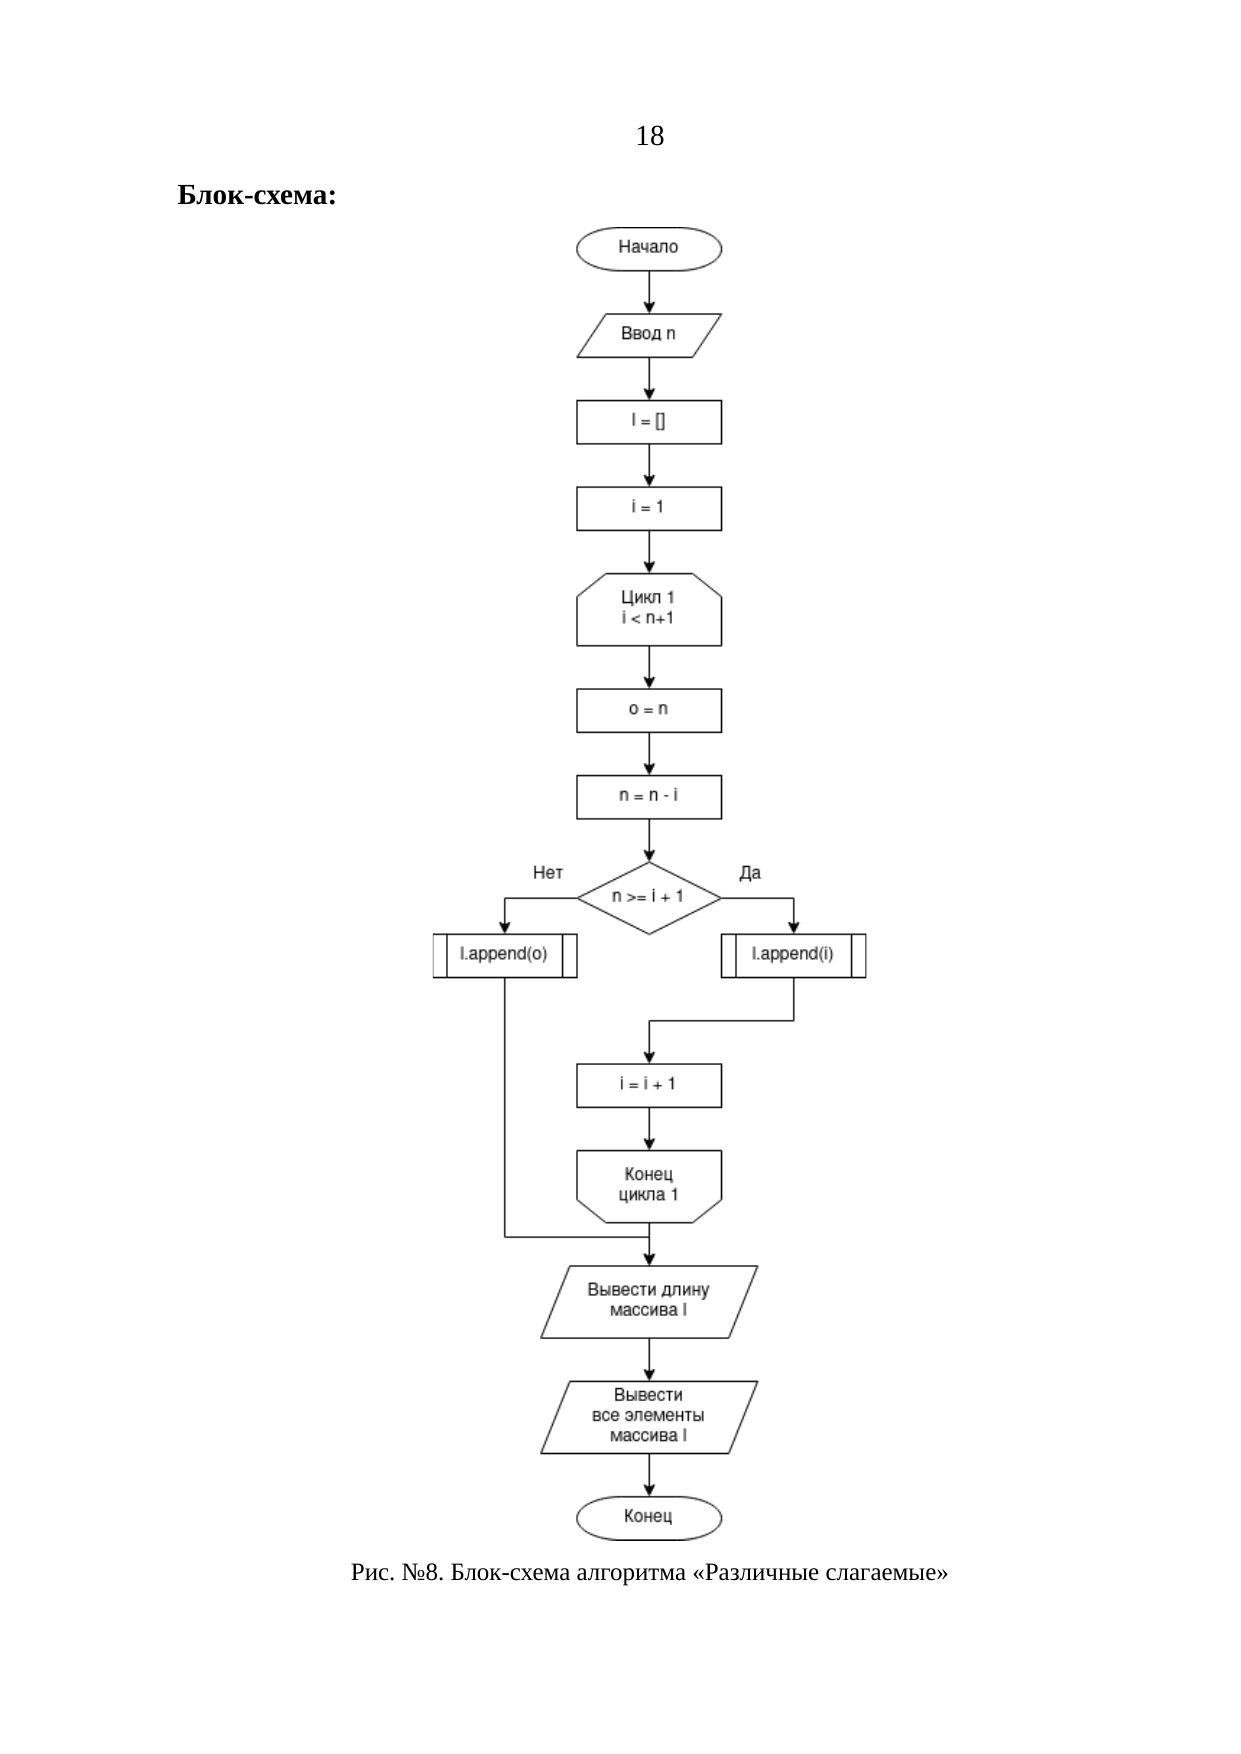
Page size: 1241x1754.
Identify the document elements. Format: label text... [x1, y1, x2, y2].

picture [432, 227, 867, 1541]
text Рис. №8. Блок-схема алгоритма «Различные слагаемые» [177, 1557, 1122, 1586]
text Блок-схема: [177, 177, 1122, 211]
